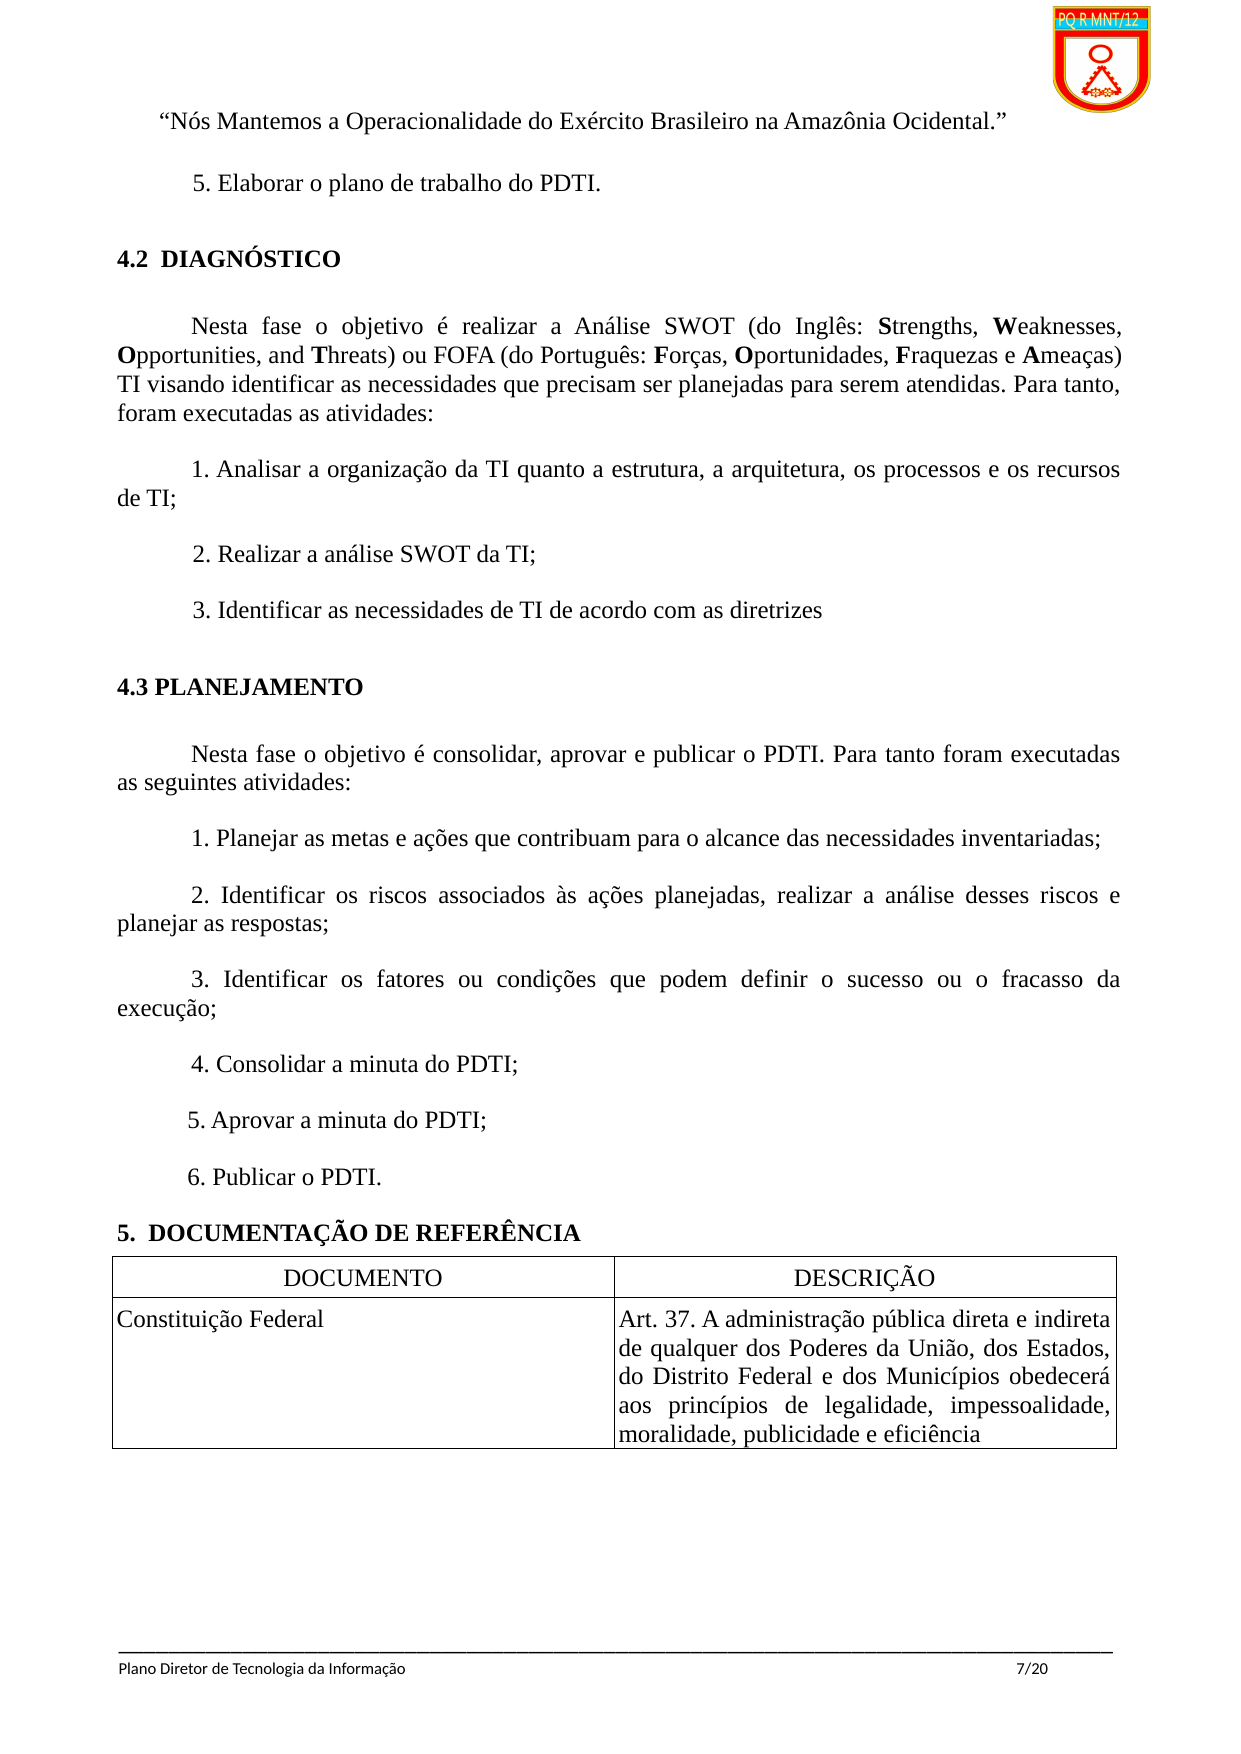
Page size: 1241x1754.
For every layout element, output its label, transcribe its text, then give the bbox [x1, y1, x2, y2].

text 5. Aprovar a minuta do PDTI; [118, 1106, 1122, 1134]
text 6. Publicar o PDTI. [118, 1162, 1122, 1191]
text 2. Identificar os riscos associados às ações planejadas, realizar a análise desses riscos e planejar as respostas; [117, 880, 1122, 937]
subtitle 4.2 DIAGNÓSTICO [117, 244, 1123, 273]
subtitle 5. DOCUMENTAÇÃO DE REFERÊNCIA [117, 1218, 1123, 1247]
text 3. Identificar os fatores ou condições que podem definir o sucesso ou o fracasso da execução; [117, 964, 1122, 1022]
table_header DESCRIÇÃO [615, 1257, 1116, 1297]
picture [1052, 6, 1151, 113]
text 2. Realizar a análise SWOT da TI; [192, 539, 1122, 567]
text 3. Identificar as necessidades de TI de acordo com as diretrizes [192, 595, 1122, 624]
table_header DOCUMENTO [113, 1257, 614, 1297]
table_cell Constituição Federal [113, 1298, 614, 1448]
text 1. Planejar as metas e ações que contribuam para o alcance das necessidades inventariadas; [117, 823, 1122, 852]
text 1. Analisar a organização da TI quanto a estrutura, a arquitetura, os processos e os recursos de TI; [117, 454, 1122, 511]
text Nesta fase o objetivo é consolidar, aprovar e publicar o PDTI. Para tanto foram executadas as seguintes atividades: [117, 739, 1122, 796]
subtitle 4.3 PLANEJAMENTO [117, 672, 1123, 701]
text 4. Consolidar a minuta do PDTI; [117, 1049, 1122, 1078]
text 5. Elaborar o plano de trabalho do PDTI. [192, 168, 1122, 196]
text Nesta fase o objetivo é realizar a Análise SWOT (do Inglês: Strengths, Weaknesses, Opportunities, and Threats) ou FOFA (do Português: Forças, Oportunidades, Fraquezas e Ameaças) TI visando identificar as necessidades que precisam ser planejadas para serem atendidas. Para tanto, foram executadas as atividades: [117, 311, 1122, 426]
table_cell Art. 37. A administração pública direta e indireta de qualquer dos Poderes da União, dos Estados, do Distrito Federal e dos Municípios obedecerá aos princípios de legalidade, impessoalidade, moralidade, publicidade e eficiência [615, 1298, 1116, 1448]
